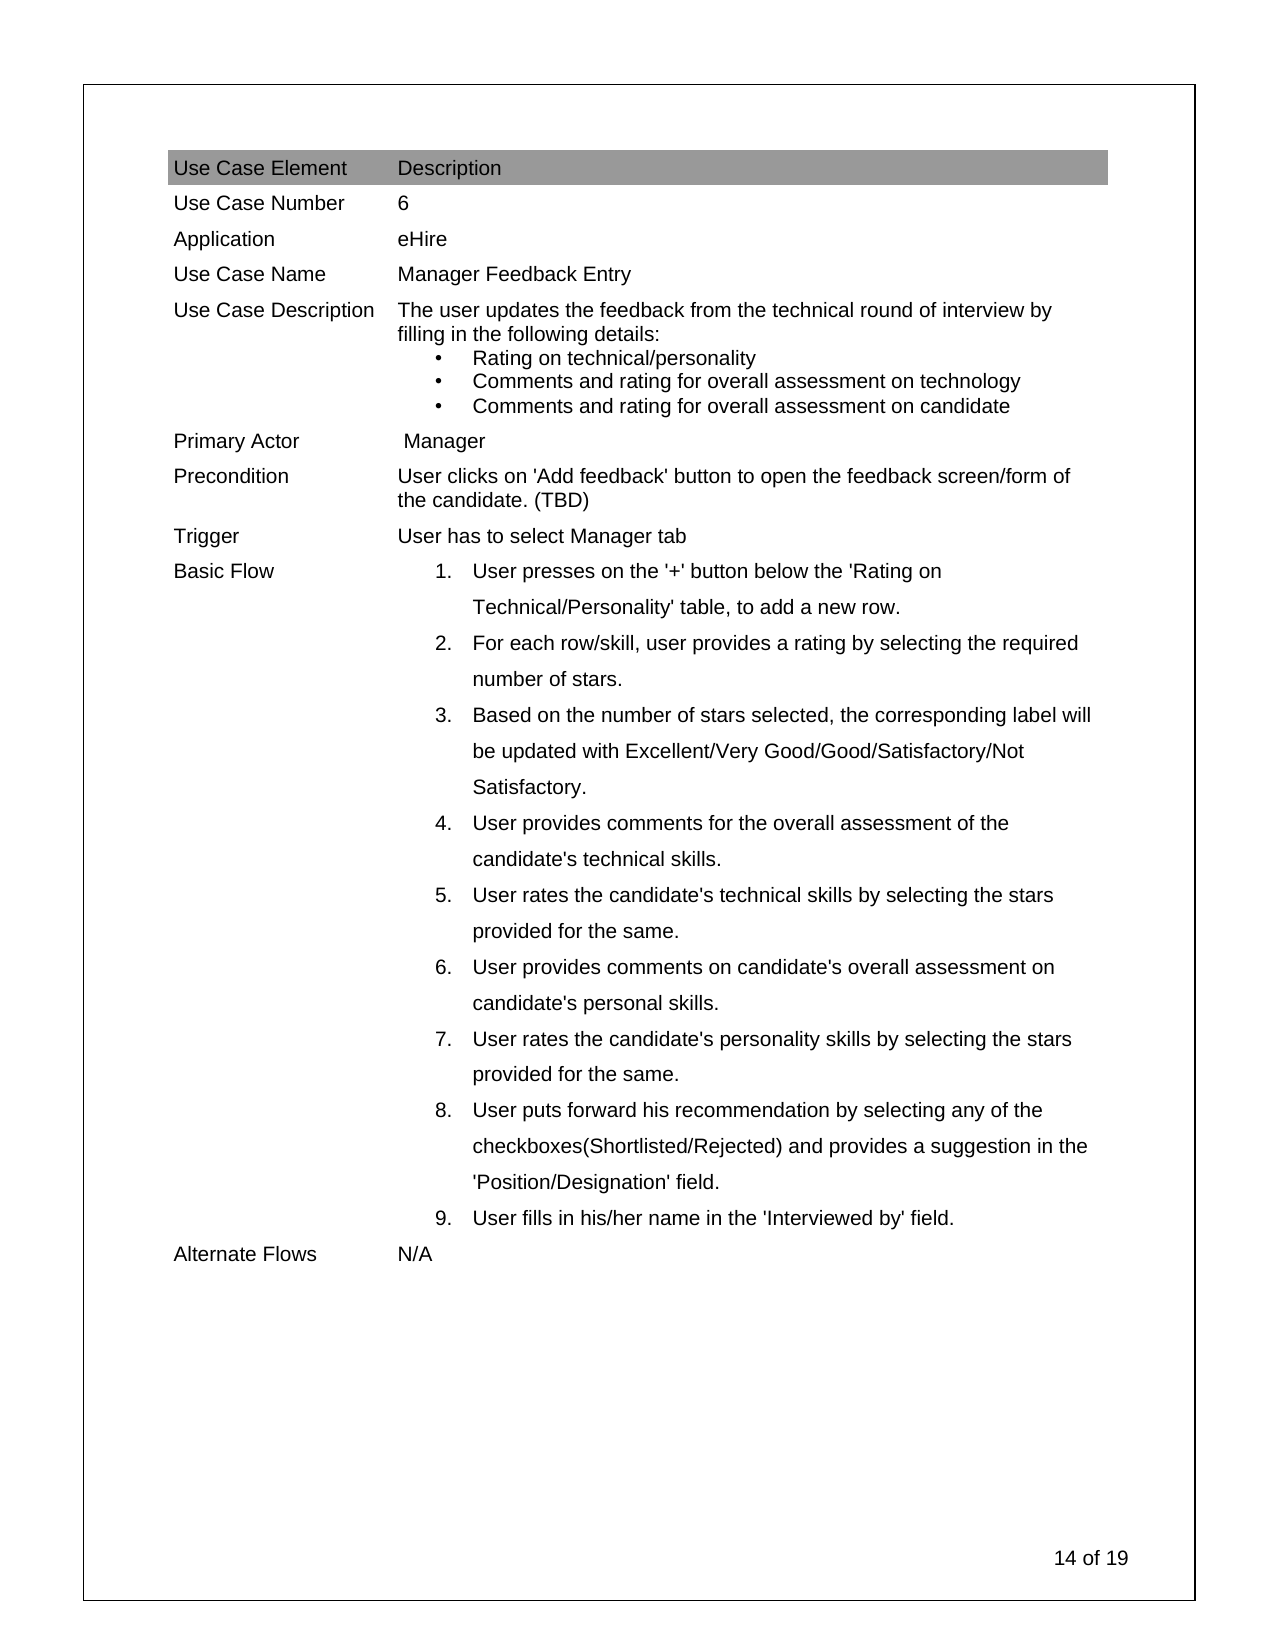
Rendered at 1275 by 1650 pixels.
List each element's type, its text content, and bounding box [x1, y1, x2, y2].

table_cell Use Case Number [168, 185, 392, 221]
table_header Use Case Element [168, 150, 392, 185]
table_cell The user updates the feedback from the technical round of interview by filling in the following details: Rating on technical/personality Comments and rating for overall assessment on technology Comments and rating for overall assessment on candidate [392, 292, 1108, 423]
table_cell N/A [392, 1236, 1108, 1271]
table_cell User has to select Manager tab [392, 518, 1108, 553]
table_cell Use Case Description [168, 292, 392, 423]
table_cell Primary Actor [168, 423, 392, 459]
table_cell User clicks on 'Add feedback' button to open the feedback screen/form of the candidate. (TBD) [392, 459, 1108, 518]
table_cell eHire [392, 221, 1108, 256]
table_cell Alternate Flows [168, 1236, 392, 1271]
table_cell Manager [392, 423, 1108, 459]
table_header Description [392, 150, 1108, 185]
text n Functional Requirement [149, 1296, 1130, 1330]
table_cell User presses on the '+' button below the 'Rating on Technical/Personality' table, to add a new row. For each row/skill, user provides a rating by selecting the required number of stars. Based on the number of stars selected, the corresponding label will be updated with Excellent/Very Good/Good/Satisfactory/Not Satisfactory. User provides comments for the overall assessment of the candidate's technical skills. User rates the candidate's technical skills by selecting the stars provided for the same. User provides comments on candidate's overall assessment on candidate's personal skills. User rates the candidate's personality skills by selecting the stars provided for the same. User puts forward his recommendation by selecting any of the checkboxes(Shortlisted/Rejected) and provides a suggestion in the 'Position/Designation' field. User fills in his/her name in the 'Interviewed by' field. [392, 554, 1108, 1236]
table_cell 6 [392, 185, 1108, 221]
table_cell Basic Flow [168, 554, 392, 1236]
table_cell Manager Feedback Entry [392, 256, 1108, 292]
table_cell Application [168, 221, 392, 256]
table_cell Precondition [168, 459, 392, 518]
table_cell Trigger [168, 518, 392, 553]
table_cell Use Case Name [168, 256, 392, 292]
